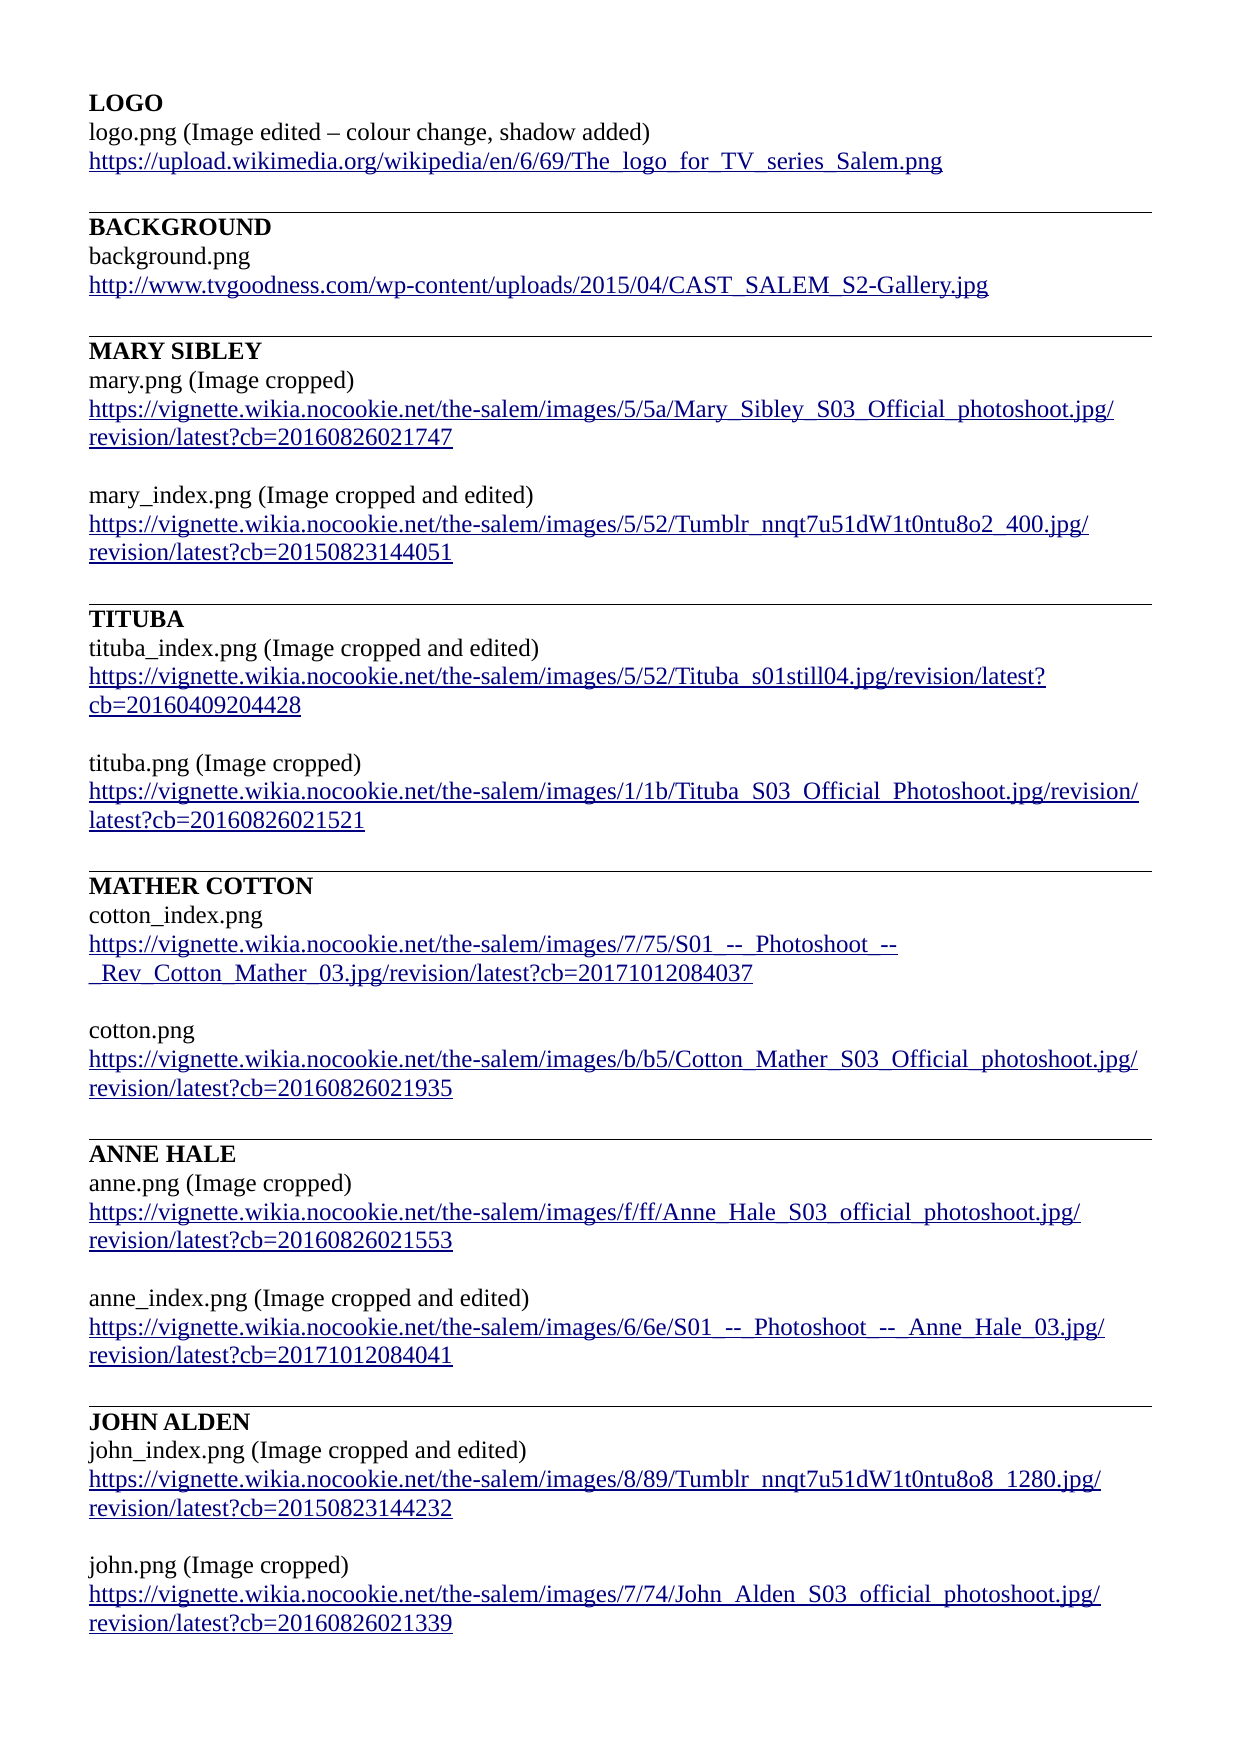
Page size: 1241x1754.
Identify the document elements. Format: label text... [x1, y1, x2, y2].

text https://vignette.wikia.nocookie.net/the-salem/images/7/74/John_Alden_S03_official_photoshoot.jpg/revision/latest?cb=20160826021339 [88, 1579, 1152, 1637]
text cotton.png [88, 1015, 1152, 1044]
text https://vignette.wikia.nocookie.net/the-salem/images/5/52/Tumblr_nnqt7u51dW1t0ntu8o2_400.jpg/revision/latest?cb=20150823144051 [88, 509, 1152, 566]
text https://vignette.wikia.nocookie.net/the-salem/images/5/52/Tituba_s01still04.jpg/revision/latest?cb=20160409204428 [88, 661, 1152, 719]
text john_index.png (Image cropped and edited) [88, 1435, 1152, 1464]
text anne.png (Image cropped) [88, 1168, 1152, 1197]
text https://vignette.wikia.nocookie.net/the-salem/images/f/ff/Anne_Hale_S03_official_photoshoot.jpg/revision/latest?cb=20160826021553 [88, 1197, 1152, 1254]
text https://vignette.wikia.nocookie.net/the-salem/images/1/1b/Tituba_S03_Official_Photoshoot.jpg/revision/latest?cb=20160826021521 [88, 776, 1152, 834]
text BACKGROUND [88, 212, 1152, 241]
text tituba_index.png (Image cropped and edited) [88, 633, 1152, 661]
text http://www.tvgoodness.com/wp-content/uploads/2015/04/CAST_SALEM_S2-Gallery.jpg [88, 270, 1152, 299]
text tituba.png (Image cropped) [88, 748, 1152, 776]
text cotton_index.png [88, 900, 1152, 929]
text ANNE HALE [88, 1139, 1152, 1168]
text john.png (Image cropped) [88, 1550, 1152, 1579]
text https://vignette.wikia.nocookie.net/the-salem/images/6/6e/S01_--_Photoshoot_--_Anne_Hale_03.jpg/revision/latest?cb=20171012084041 [88, 1312, 1152, 1369]
text JOHN ALDEN [88, 1407, 1152, 1435]
text MARY SIBLEY [88, 336, 1152, 365]
text TITUBA [88, 604, 1152, 633]
text anne_index.png (Image cropped and edited) [88, 1283, 1152, 1312]
text logo.png (Image edited – colour change, shadow added) [88, 117, 1152, 146]
text https://vignette.wikia.nocookie.net/the-salem/images/8/89/Tumblr_nnqt7u51dW1t0ntu8o8_1280.jpg/revision/latest?cb=20150823144232 [88, 1464, 1152, 1522]
text https://vignette.wikia.nocookie.net/the-salem/images/5/5a/Mary_Sibley_S03_Official_photoshoot.jpg/revision/latest?cb=20160826021747 [88, 394, 1152, 451]
text mary.png (Image cropped) [88, 365, 1152, 394]
text https://upload.wikimedia.org/wikipedia/en/6/69/The_logo_for_TV_series_Salem.png [88, 146, 1152, 175]
text MATHER COTTON [88, 871, 1152, 900]
text mary_index.png (Image cropped and edited) [88, 480, 1152, 509]
text LOGO [88, 88, 1152, 117]
text https://vignette.wikia.nocookie.net/the-salem/images/7/75/S01_--_Photoshoot_--_Rev_Cotton_Mather_03.jpg/revision/latest?cb=20171012084037 [88, 929, 1152, 986]
text background.png [88, 241, 1152, 270]
text https://vignette.wikia.nocookie.net/the-salem/images/b/b5/Cotton_Mather_S03_Official_photoshoot.jpg/revision/latest?cb=20160826021935 [88, 1044, 1152, 1101]
